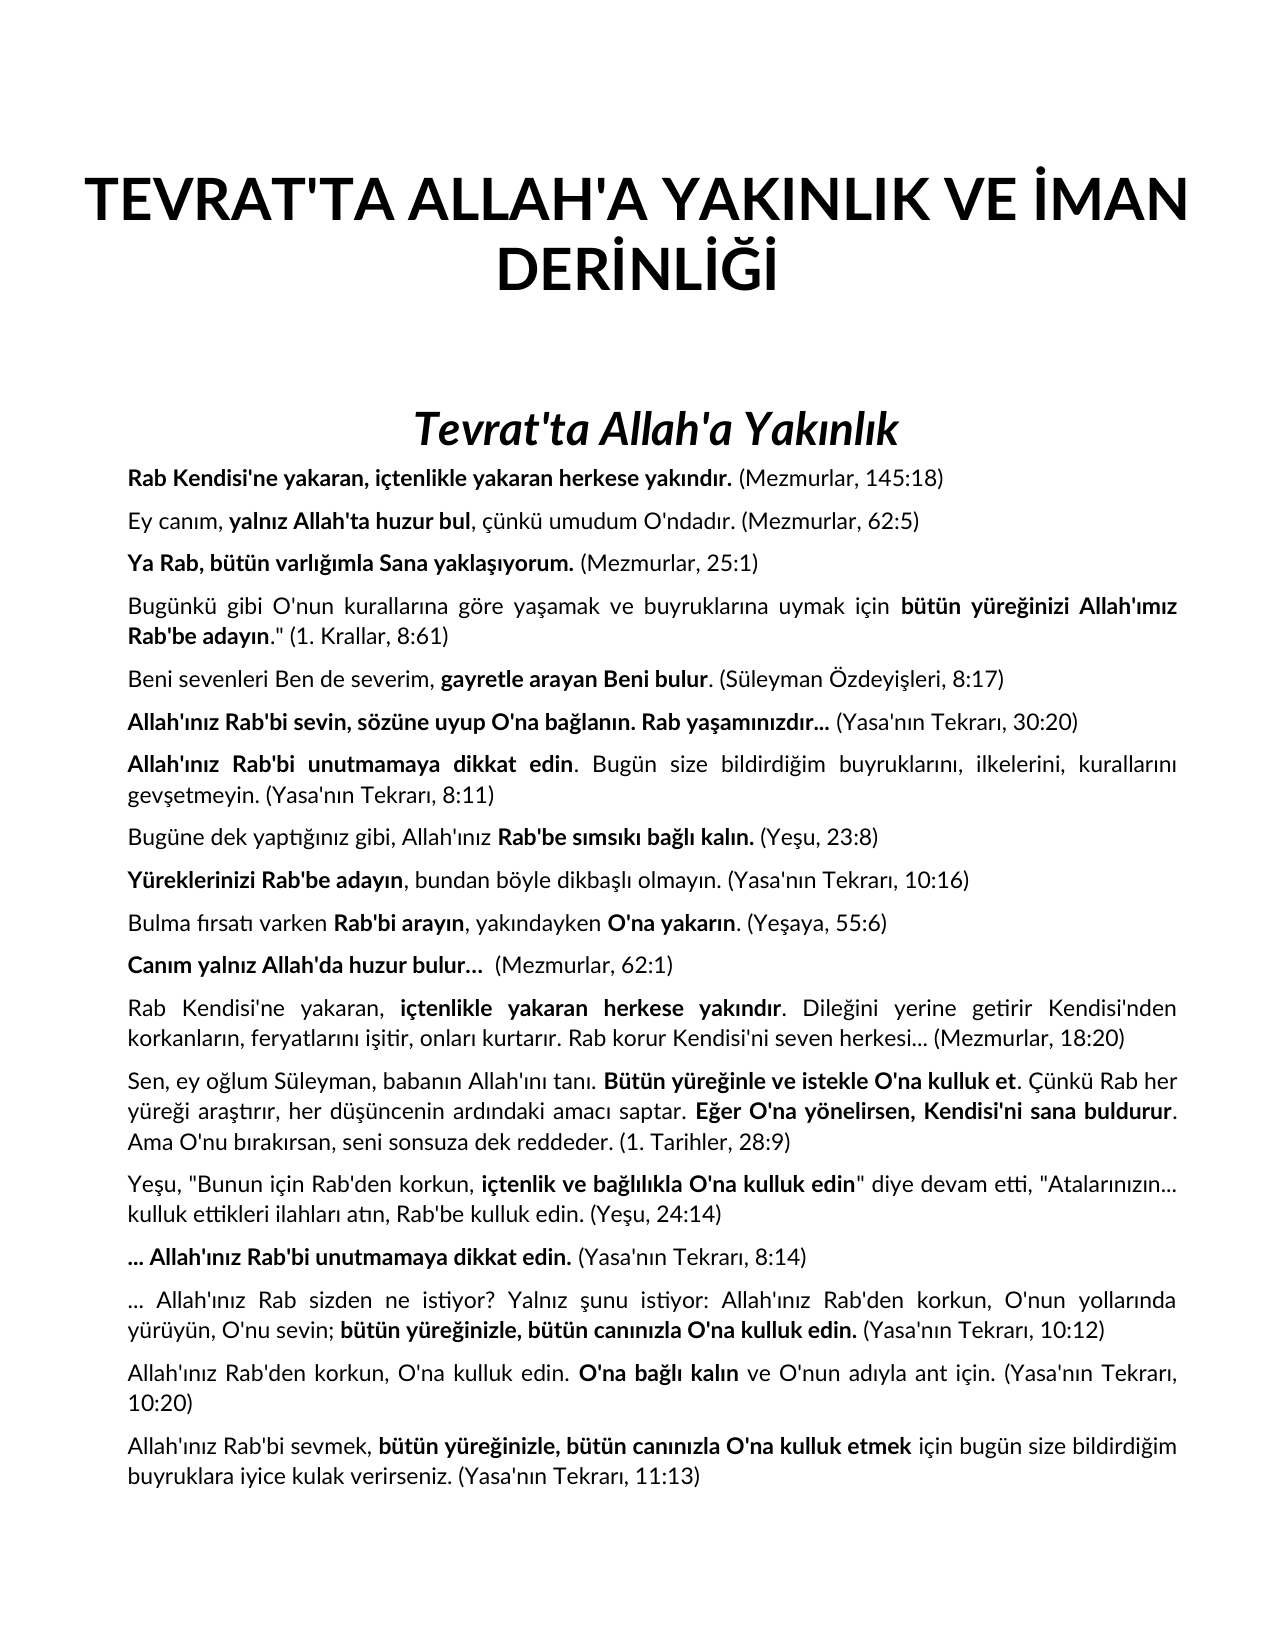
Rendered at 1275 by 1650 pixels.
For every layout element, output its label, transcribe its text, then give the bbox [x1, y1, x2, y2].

text Yüreklerinizi Rab'be adayın, bundan böyle dikbaşlı olmayın. (Yasa'nın Tekrarı, 10:16) [127, 866, 1177, 893]
text Sen, ey oğlum Süleyman, babanın Allah'ını tanı. Bütün yüreğinle ve istekle O'na kulluk et. Çünkü Rab her yüreği araştırır, her düşüncenin ardındaki amacı saptar. Eğer O'na yönelirsen, Kendisi'ni sana buldurur. Ama O'nu bırakırsan, seni sonsuza dek reddeder. (1. Tarihler, 28:9) [127, 1067, 1177, 1155]
text ... Allah'ınız Rab'bi unutmamaya dikkat edin. (Yasa'nın Tekrarı, 8:14) [127, 1243, 1177, 1270]
text Bugüne dek yaptığınız gibi, Allah'ınız Rab'be sımsıkı bağlı kalın. (Yeşu, 23:8) [127, 823, 1177, 851]
text Bulma fırsatı varken Rab'bi arayın, yakındayken O'na yakarın. (Yeşaya, 55:6) [127, 908, 1177, 936]
text Rab Kendisi'ne yakaran, içtenlikle yakaran herkese yakındır. Dileğini yerine getirir Kendisi'nden korkanların, feryatlarını işitir, onları kurtarır. Rab korur Kendisi'ni seven herkesi... (Mezmurlar, 18:20) [127, 994, 1177, 1052]
text Ya Rab, bütün varlığımla Sana yaklaşıyorum. (Mezmurlar, 25:1) [127, 549, 1177, 577]
text Yeşu, "Bunun için Rab'den korkun, içtenlik ve bağlılıkla O'na kulluk edin" diye devam etti, "Atalarınızın... kulluk ettikleri ilahları atın, Rab'be kulluk edin. (Yeşu, 24:14) [127, 1170, 1177, 1228]
text Ey canım, yalnız Allah'ta huzur bul, çünkü umudum O'ndadır. (Mezmurlar, 62:5) [127, 506, 1177, 534]
text Allah'ınız Rab'den korkun, O'na kulluk edin. O'na bağlı kalın ve O'nun adıyla ant için. (Yasa'nın Tekrarı, 10:20) [127, 1358, 1177, 1416]
text Bugünkü gibi O'nun kurallarına göre yaşamak ve buyruklarına uymak için bütün yüreğinizi Allah'ımız Rab'be adayın." (1. Krallar, 8:61) [127, 592, 1177, 649]
text ... Allah'ınız Rab sizden ne istiyor? Yalnız şunu istiyor: Allah'ınız Rab'den korkun, O'nun yollarında yürüyün, O'nu sevin; bütün yüreğinizle, bütün canınızla O'na kulluk edin. (Yasa'nın Tekrarı, 10:12) [127, 1286, 1177, 1343]
text Allah'ınız Rab'bi sevmek, bütün yüreğinizle, bütün canınızla O'na kulluk etmek için bugün size bildirdiğim buyruklara iyice kulak verirseniz. (Yasa'nın Tekrarı, 11:13) [127, 1431, 1177, 1489]
subtitle Tevrat'ta Allah'a Yakınlık [112, 400, 1200, 455]
subtitle TEVRAT'TA ALLAH'A YAKINLIK VE İMAN DERİNLİĞİ [75, 162, 1200, 302]
text Allah'ınız Rab'bi unutmamaya dikkat edin. Bugün size bildirdiğim buyruklarını, ilkelerini, kurallarını gevşetmeyin. (Yasa'nın Tekrarı, 8:11) [127, 750, 1177, 808]
text Allah'ınız Rab'bi sevin, sözüne uyup O'na bağlanın. Rab yaşamınızdır... (Yasa'nın Tekrarı, 30:20) [127, 707, 1177, 735]
text Rab Kendisi'ne yakaran, içtenlikle yakaran herkese yakındır. (Mezmurlar, 145:18) [127, 464, 1177, 491]
text Beni sevenleri Ben de severim, gayretle arayan Beni bulur. (Süleyman Özdeyişleri, 8:17) [127, 665, 1177, 692]
text Canım yalnız Allah'da huzur bulur… (Mezmurlar, 62:1) [127, 951, 1177, 979]
